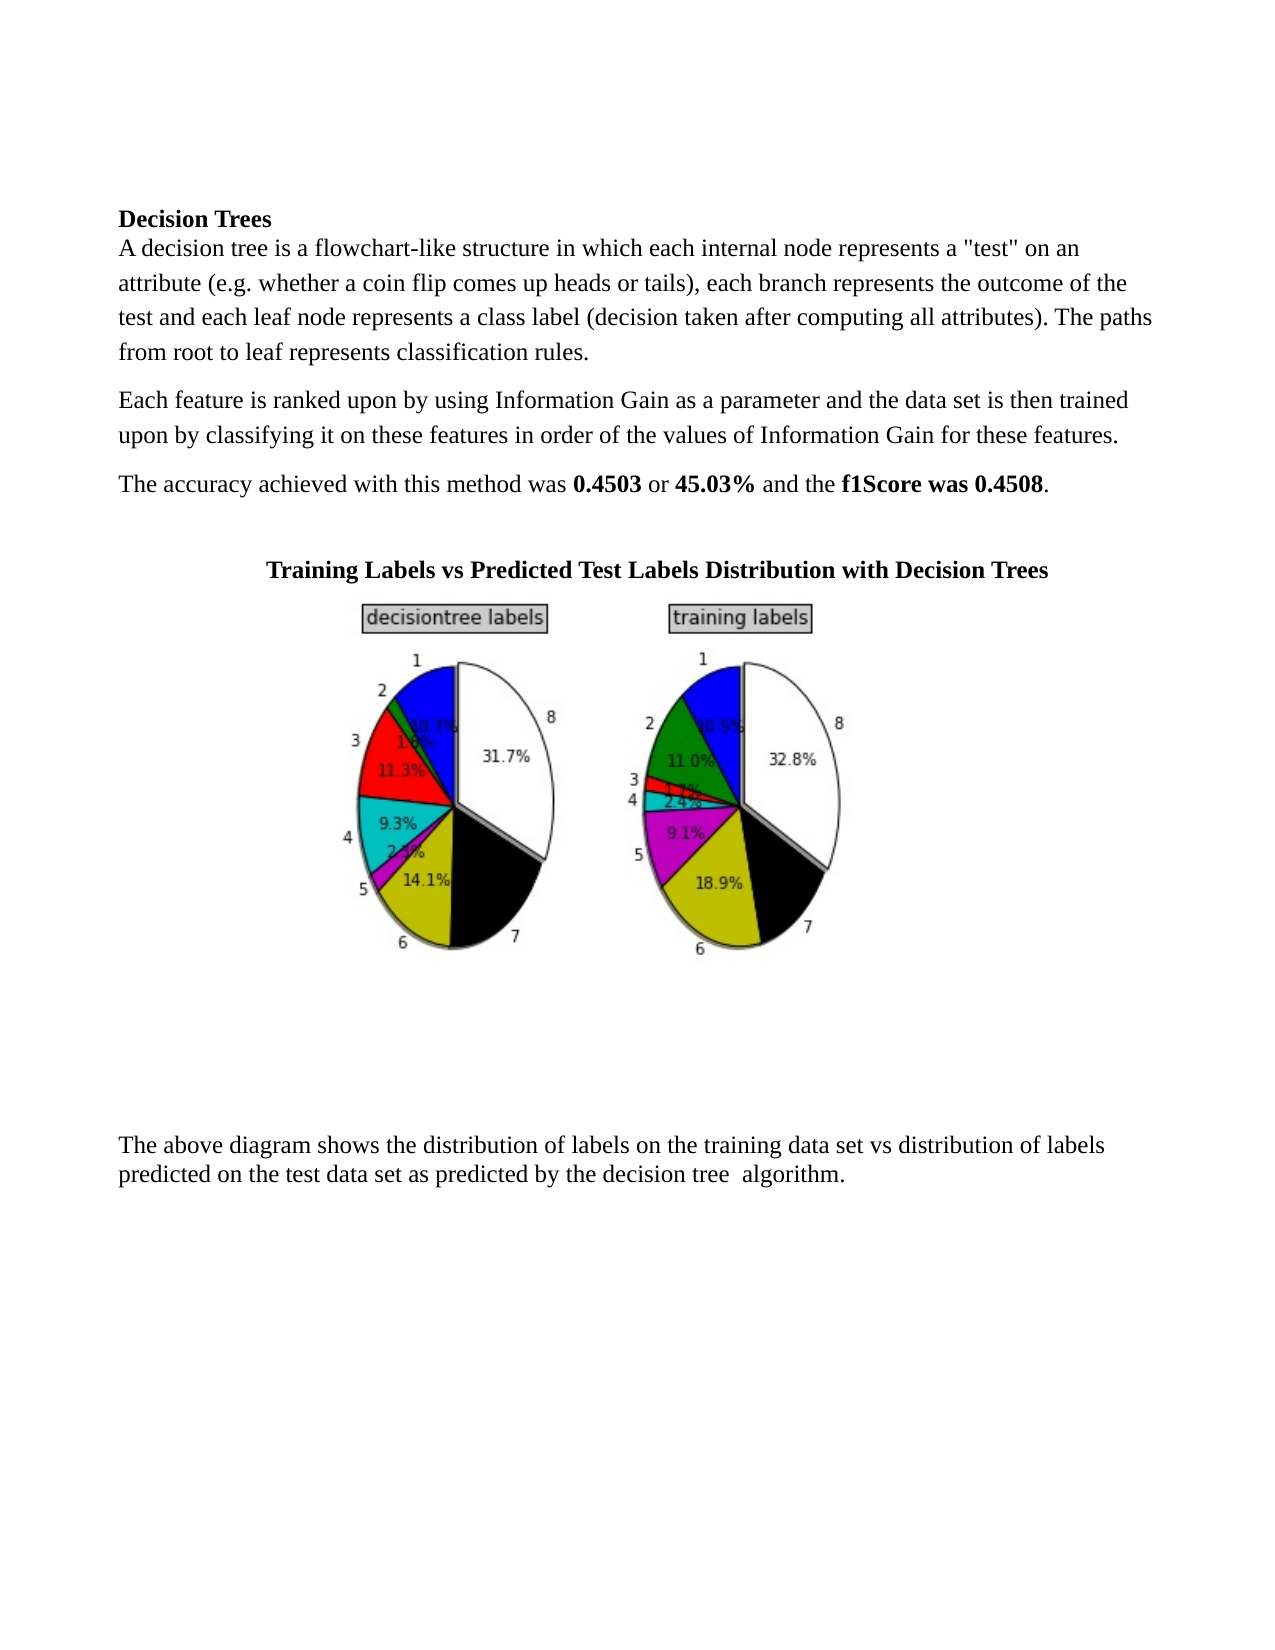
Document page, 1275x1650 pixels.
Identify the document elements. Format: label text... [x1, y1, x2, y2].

text A decision tree is a flowchart-like structure in which each internal node represents a "test" on an attribute (e.g. whether a coin flip comes up heads or tails), each branch represents the outcome of the test and each leaf node represents a class label (decision taken after computing all attributes). The paths from root to leaf represents classification rules. [118, 233, 1157, 365]
text Decision Trees [118, 204, 1157, 233]
text The above diagram shows the distribution of labels on the training data set vs distribution of labels predicted on the test data set as predicted by the decision tree algorithm. [118, 1130, 1157, 1188]
text Training Labels vs Predicted Test Labels Distribution with Decision Trees [118, 555, 1157, 584]
text Each feature is ranked upon by using Information Gain as a parameter and the data set is then trained upon by classifying it on these features in order of the values of Information Gain for these features. [118, 386, 1157, 449]
picture [251, 587, 927, 1038]
text The accuracy achieved with this method was 0.4503 or 45.03% and the f1Score was 0.4508. [118, 469, 1157, 498]
